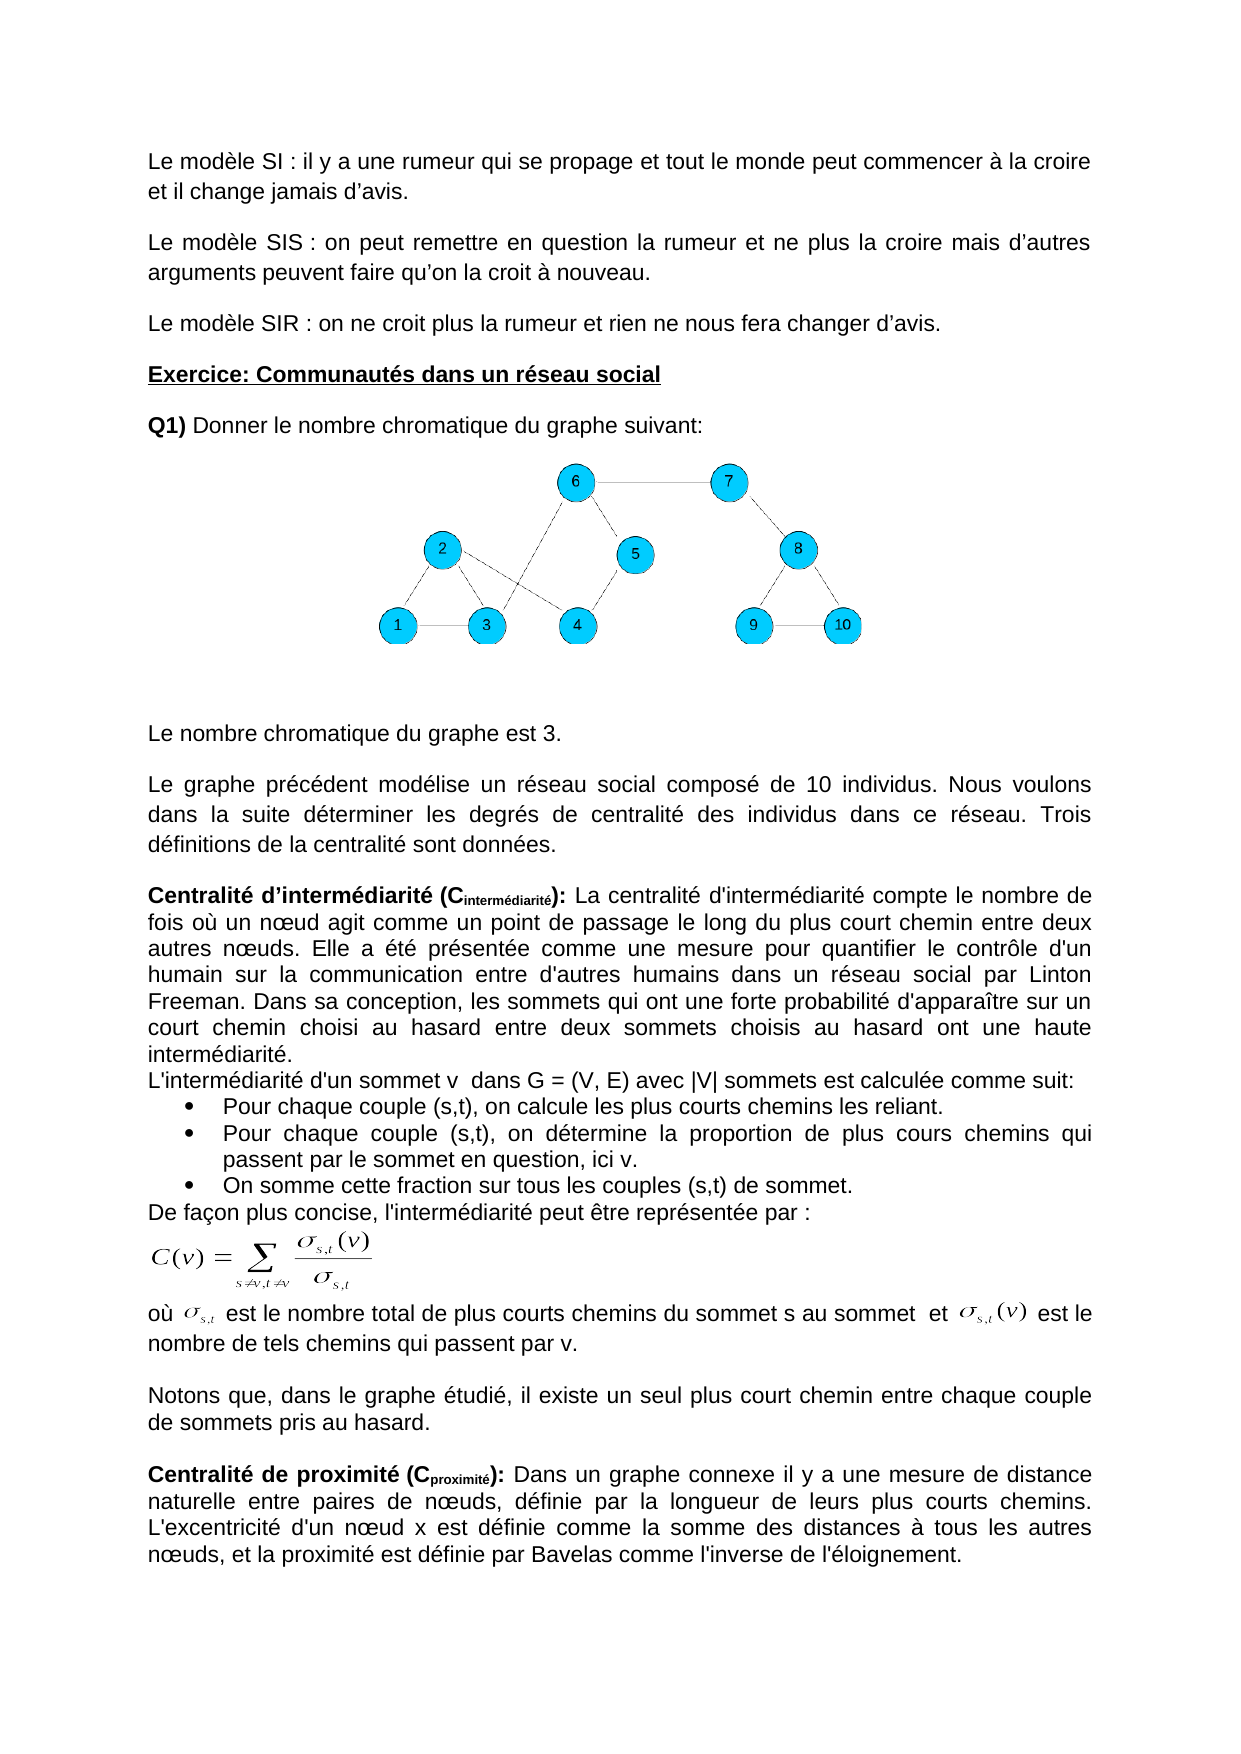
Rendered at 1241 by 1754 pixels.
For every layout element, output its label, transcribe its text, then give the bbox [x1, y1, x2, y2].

text Q1) Donner le nombre chromatique du graphe suivant: [148, 412, 1093, 438]
text où est le nombre total de plus courts chemins du sommet s au sommet et est le nombre de tels chemins qui passent par v. [148, 1296, 1093, 1356]
text Le modèle SIS : on peut remettre en question la rumeur et ne plus la croire mais d’autres arguments peuvent faire qu’on la croit à nouveau. [148, 229, 1093, 285]
text Centralité de proximité (Cproximité): Dans un graphe connexe il y a une mesure de distance naturelle entre paires de nœuds, définie par la longueur de leurs plus courts chemins. L'excentricité d'un nœud x est définie comme la somme des distances à tous les autres nœuds, et la proximité est définie par Bavelas comme l'inverse de l'éloignement. [148, 1461, 1093, 1567]
text Le nombre chromatique du graphe est 3. [148, 720, 1093, 746]
text Notons que, dans le graphe étudié, il existe un seul plus court chemin entre chaque couple de sommets pris au hasard. [148, 1382, 1093, 1435]
list Pour chaque couple (s,t), on détermine la proportion de plus cours chemins qui passent par le sommet en question, ici v. [185, 1119, 1093, 1172]
text De façon plus concise, l'intermédiarité peut être représentée par : [148, 1199, 1093, 1225]
list Pour chaque couple (s,t), on calcule les plus courts chemins les reliant. [185, 1093, 1093, 1119]
text Exercice: Communautés dans un réseau social [148, 361, 1093, 387]
text Centralité d’intermédiarité (Cintermédiarité): La centralité d'intermédiarité compte le nombre de fois où un nœud agit comme un point de passage le long du plus court chemin entre deux autres nœuds. Elle a été présentée comme une mesure pour quantifier le contrôle d'un humain sur la communication entre d'autres humains dans un réseau social par Linton Freeman. Dans sa conception, les sommets qui ont une forte probabilité d'apparaître sur un court chemin choisi au hasard entre deux sommets choisis au hasard ont une haute intermédiarité. [148, 882, 1093, 1067]
text Le graphe précédent modélise un réseau social composé de 10 individus. Nous voulons dans la suite déterminer les degrés de centralité des individus dans ce réseau. Trois définitions de la centralité sont données. [148, 771, 1093, 858]
text Le modèle SI : il y a une rumeur qui se propage et tout le monde peut commencer à la croire et il change jamais d’avis. [148, 148, 1093, 204]
text L'intermédiarité d'un sommet v dans G = (V, E) avec |V| sommets est calculée comme suit: [148, 1067, 1093, 1093]
text Le modèle SIR : on ne croit plus la rumeur et rien ne nous fera changer d’avis. [148, 310, 1093, 336]
list On somme cette fraction sur tous les couples (s,t) de sommet. [185, 1172, 1093, 1199]
